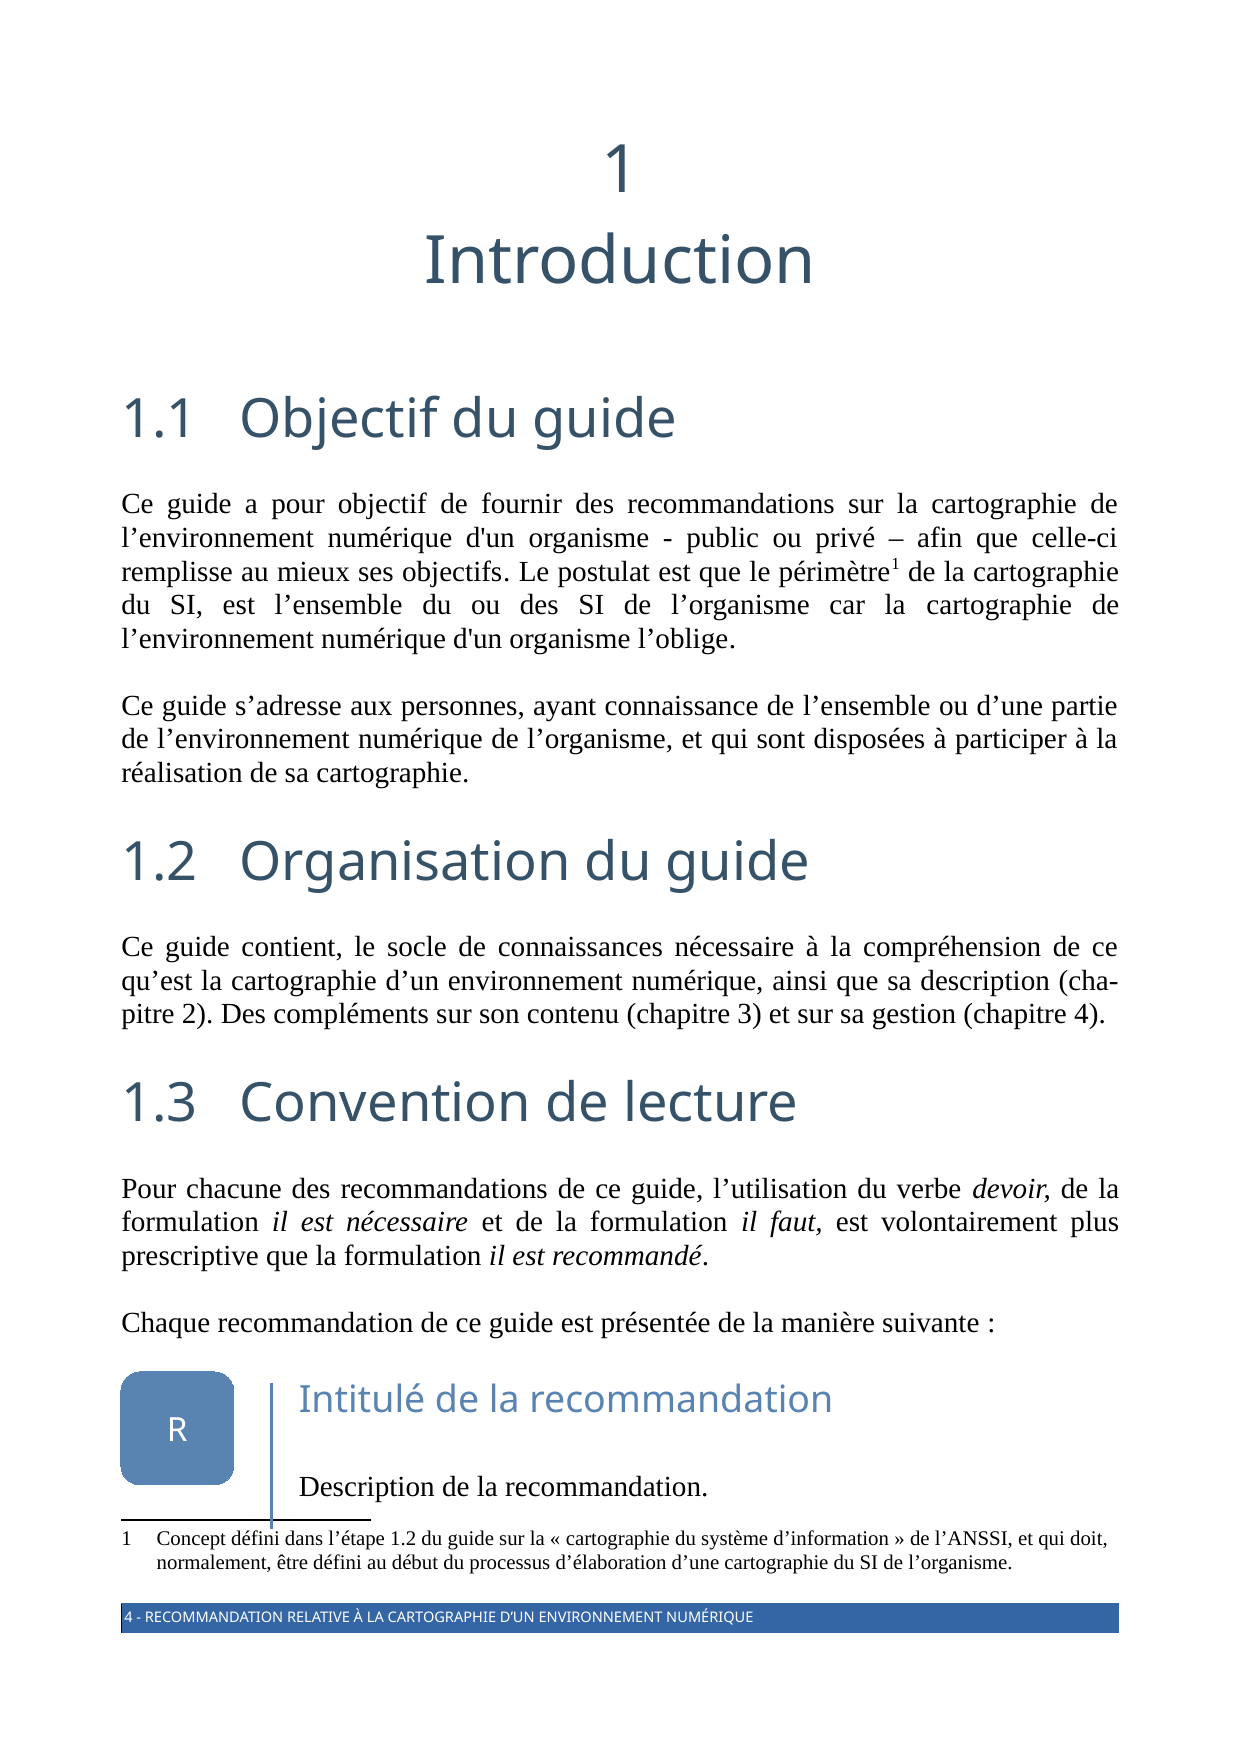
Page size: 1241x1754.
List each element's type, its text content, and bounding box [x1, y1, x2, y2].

text Intitulé de la recommandation [221, 1372, 1119, 1423]
text 1 [121, 121, 1119, 212]
text 1.3 Convention de lecture [121, 1063, 1119, 1137]
text Chaque recommandation de ce guide est présentée de la manière suivante : [121, 1305, 1119, 1338]
text Ce guide a pour objectif de fournir des recommandations sur la cartographie de l’environnement numérique d'un organisme - public ou privé – afin que celle-ci remplisse au mieux ses objectifs. Le postulat est que le périmètre de la cartographie du SI, est l’ensemble du ou des SI de l’organisme car la cartographie de l’environnement numérique d'un organisme l’oblige. [121, 487, 1119, 654]
text Ce guide s’adresse aux personnes, ayant connaissance de l’ensemble ou d’une partie de l’environnement numérique de l’organisme, et qui sont disposées à participer à la réalisation de sa cartographie. [121, 688, 1119, 788]
text Concept défini dans l’étape 1.2 du guide sur la « cartographie du système d’information » de l’ANSSI, et qui doit, normalement, être défini au début du processus d’élaboration d’une cartographie du SI de l’organisme. [121, 1526, 1119, 1574]
text Description de la recommandation. [273, 1457, 1119, 1508]
text Pour chacune des recommandations de ce guide, l’utilisation du verbe devoir, de la formulation il est nécessaire et de la formulation il faut, est volontairement plus prescriptive que la formulation il est recommandé. [121, 1171, 1119, 1271]
text Ce guide contient, le socle de connaissances nécessaire à la compréhension de ce qu’est la cartographie d’un environnement numérique, ainsi que sa description (cha-pitre 2). Des compléments sur son contenu (chapitre 3) et sur sa gestion (chapitre 4). [121, 929, 1119, 1030]
text 1.1 Objectif du guide [121, 379, 1119, 453]
text [121, 1457, 270, 1508]
text 1.2 Organisation du guide [121, 822, 1119, 896]
text Introduction [121, 212, 1119, 303]
